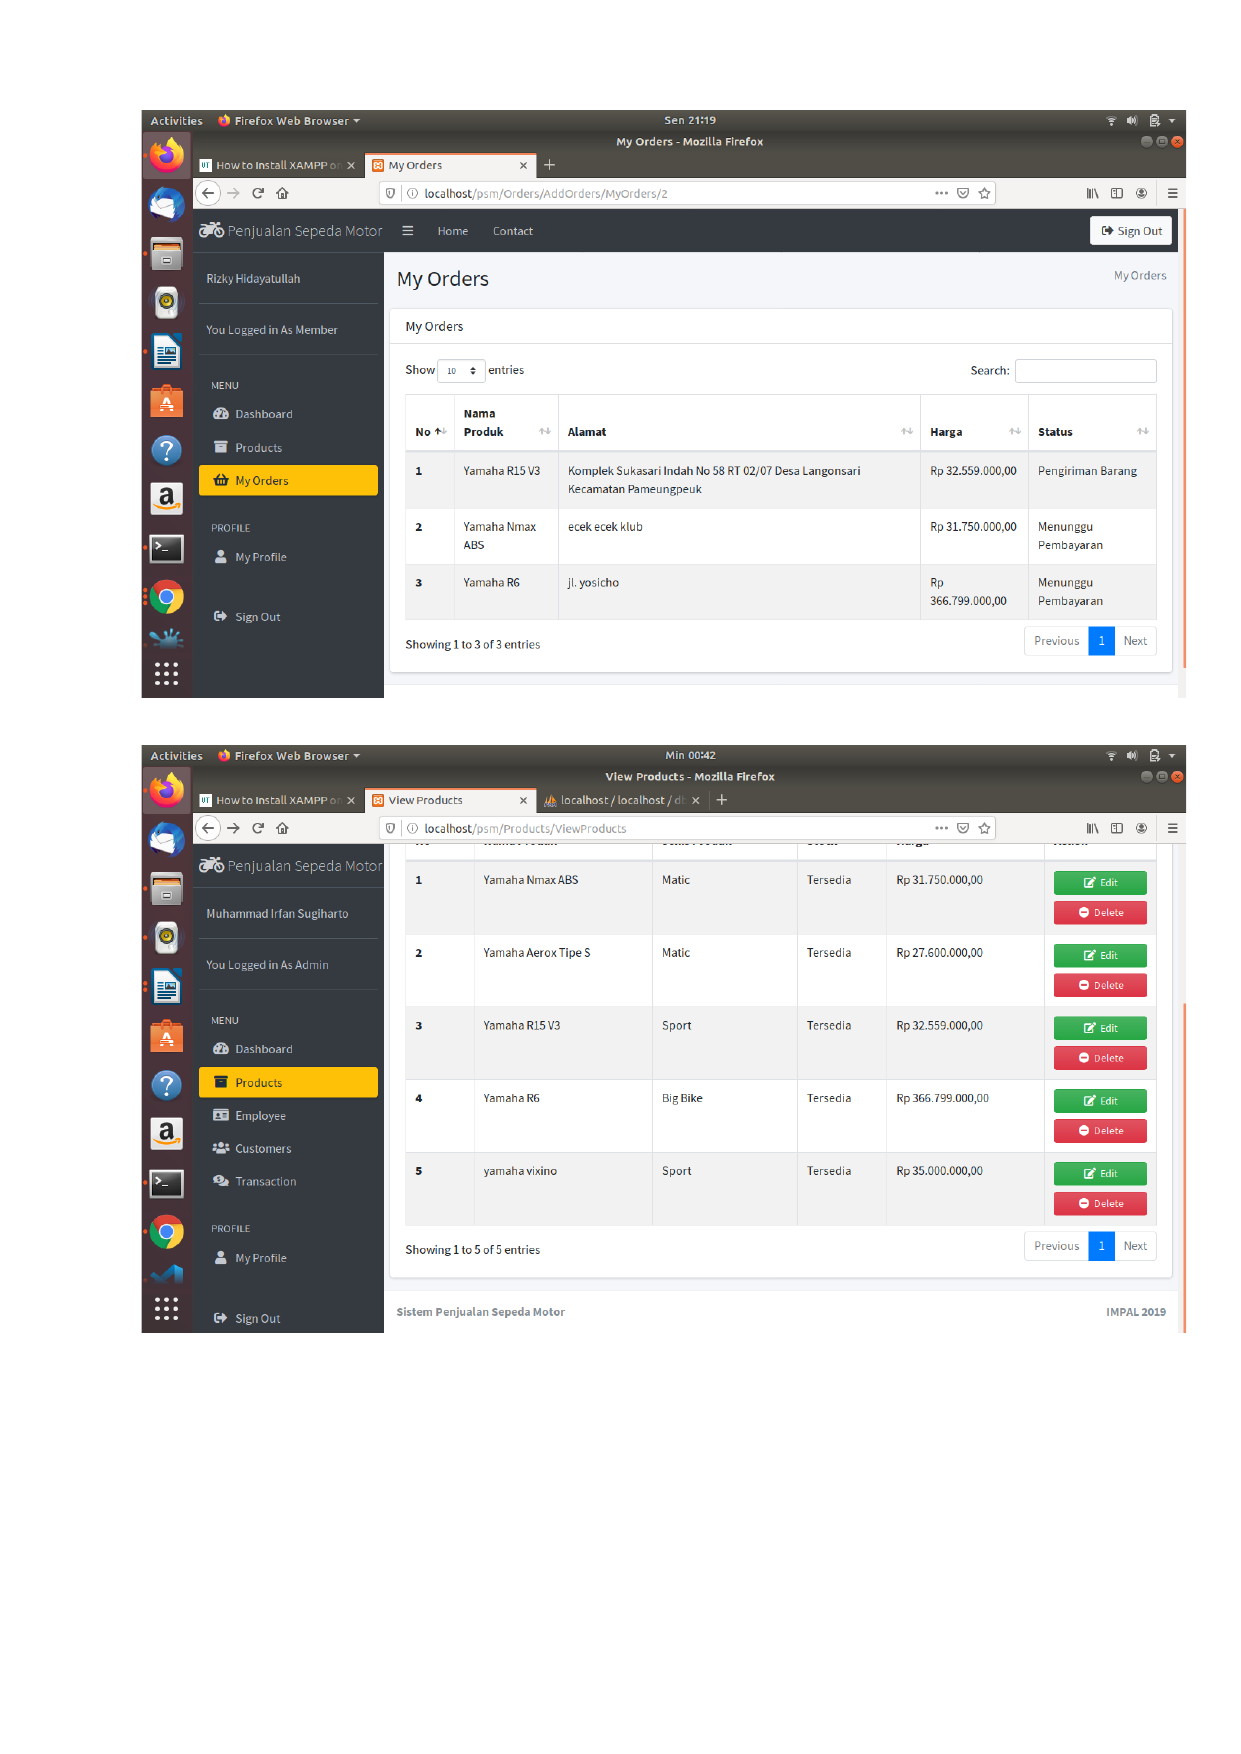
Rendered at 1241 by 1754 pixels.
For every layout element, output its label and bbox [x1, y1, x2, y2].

picture [141, 110, 1187, 698]
picture [141, 745, 1187, 1333]
